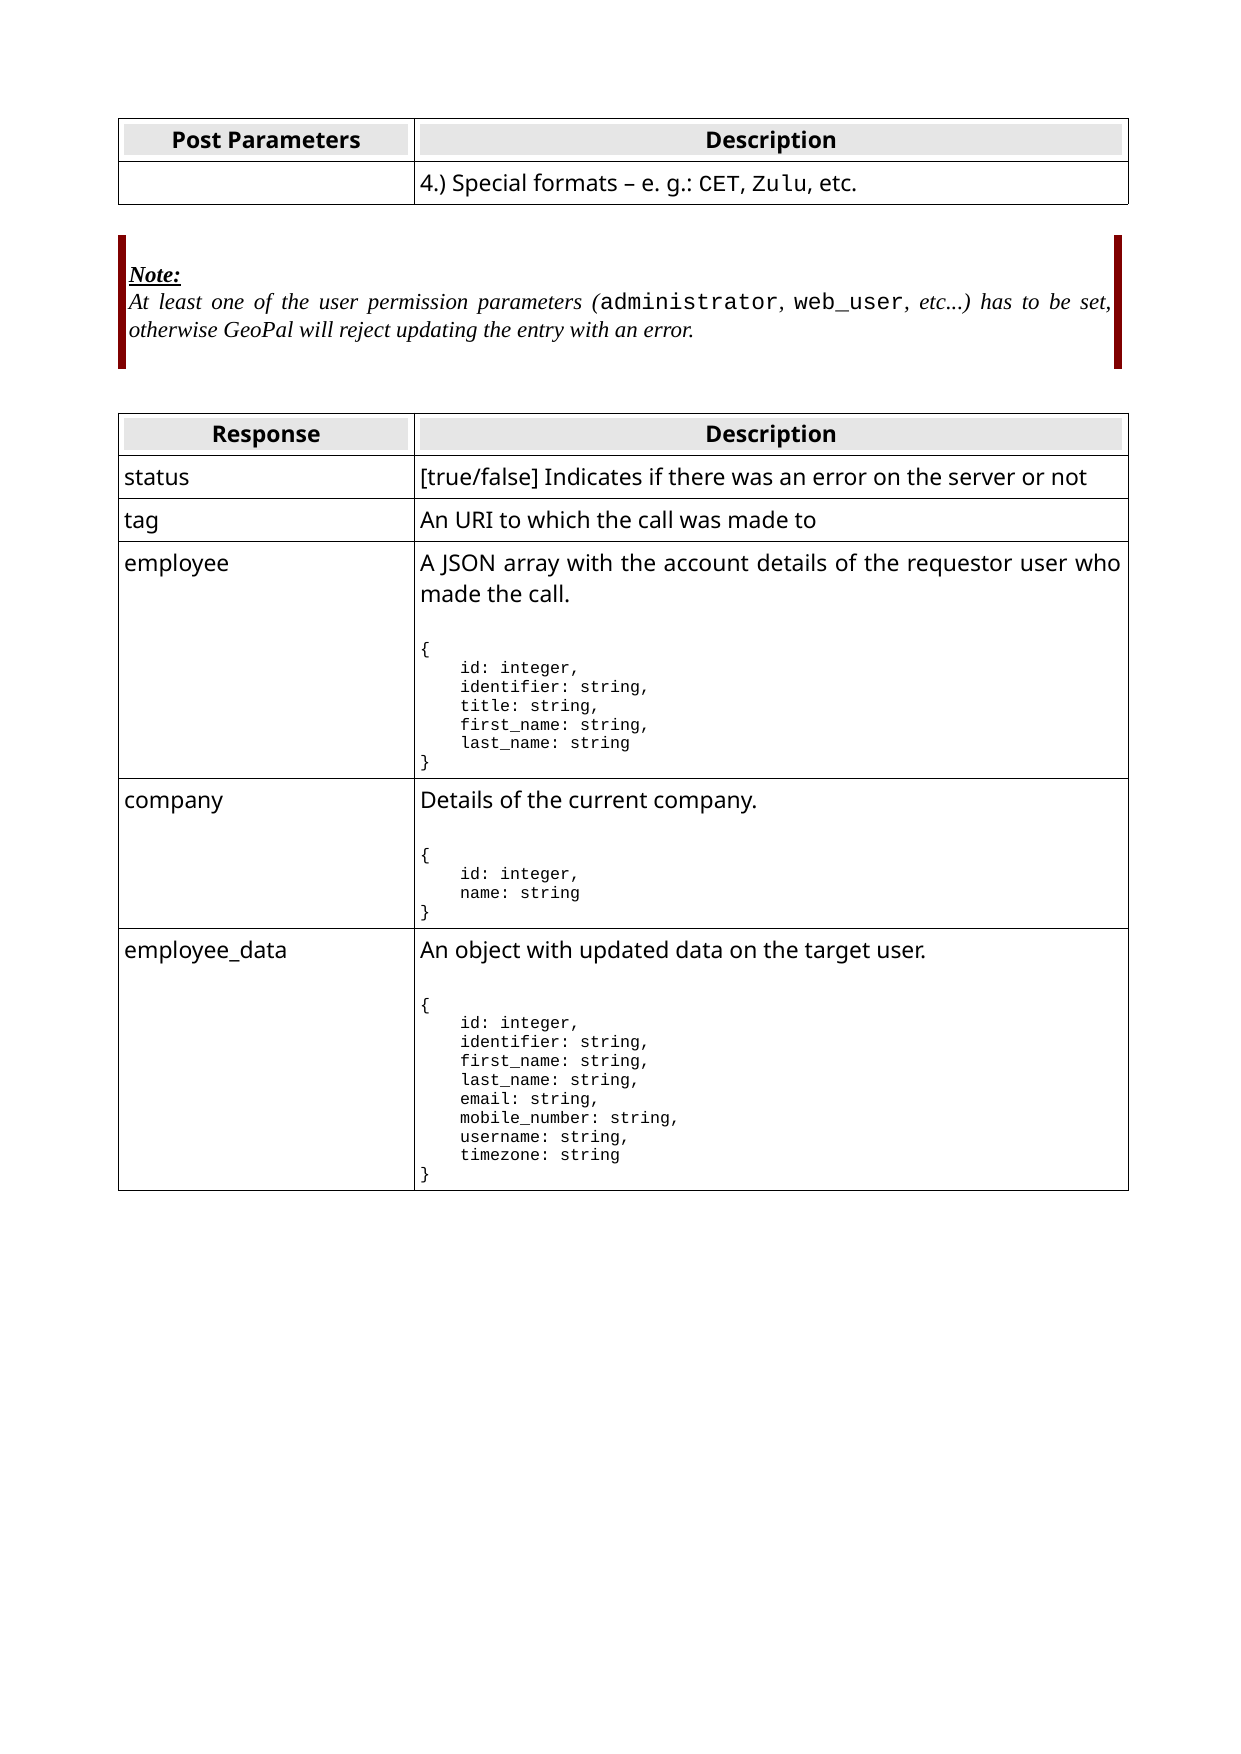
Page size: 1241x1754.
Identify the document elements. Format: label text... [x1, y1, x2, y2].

table_cell company [119, 779, 414, 928]
table_header Post Parameters [119, 119, 414, 161]
table_cell employee_data [119, 929, 414, 1190]
table_header Response [119, 414, 414, 455]
table_cell status [119, 456, 414, 498]
text At least one of the user permission parameters (administrator, web_user, etc...) has to be set, otherwise GeoPal will reject updating the entry with an error. [126, 288, 1114, 342]
table_cell [119, 162, 414, 204]
table_cell An URI to which the call was made to [415, 499, 1128, 541]
table_cell tag [119, 499, 414, 541]
table_header Description [415, 414, 1128, 455]
table_cell An object with updated data on the target user. { id: integer, identifier: string, first_name: string, last_name: string, email: string, mobile_number: string, username: string, timezone: string } [415, 929, 1128, 1190]
text Note: [126, 262, 1114, 288]
table_cell [true/false] Indicates if there was an error on the server or not [415, 456, 1128, 498]
table_cell 4.) Special formats – e. g.: CET, Zulu, etc. [415, 162, 1128, 204]
table_cell employee [119, 542, 414, 778]
table_header Description [415, 119, 1128, 161]
table_cell A JSON array with the account details of the requestor user who made the call. { id: integer, identifier: string, title: string, first_name: string, last_name: string } [415, 542, 1128, 778]
table_cell Details of the current company. { id: integer, name: string } [415, 779, 1128, 928]
